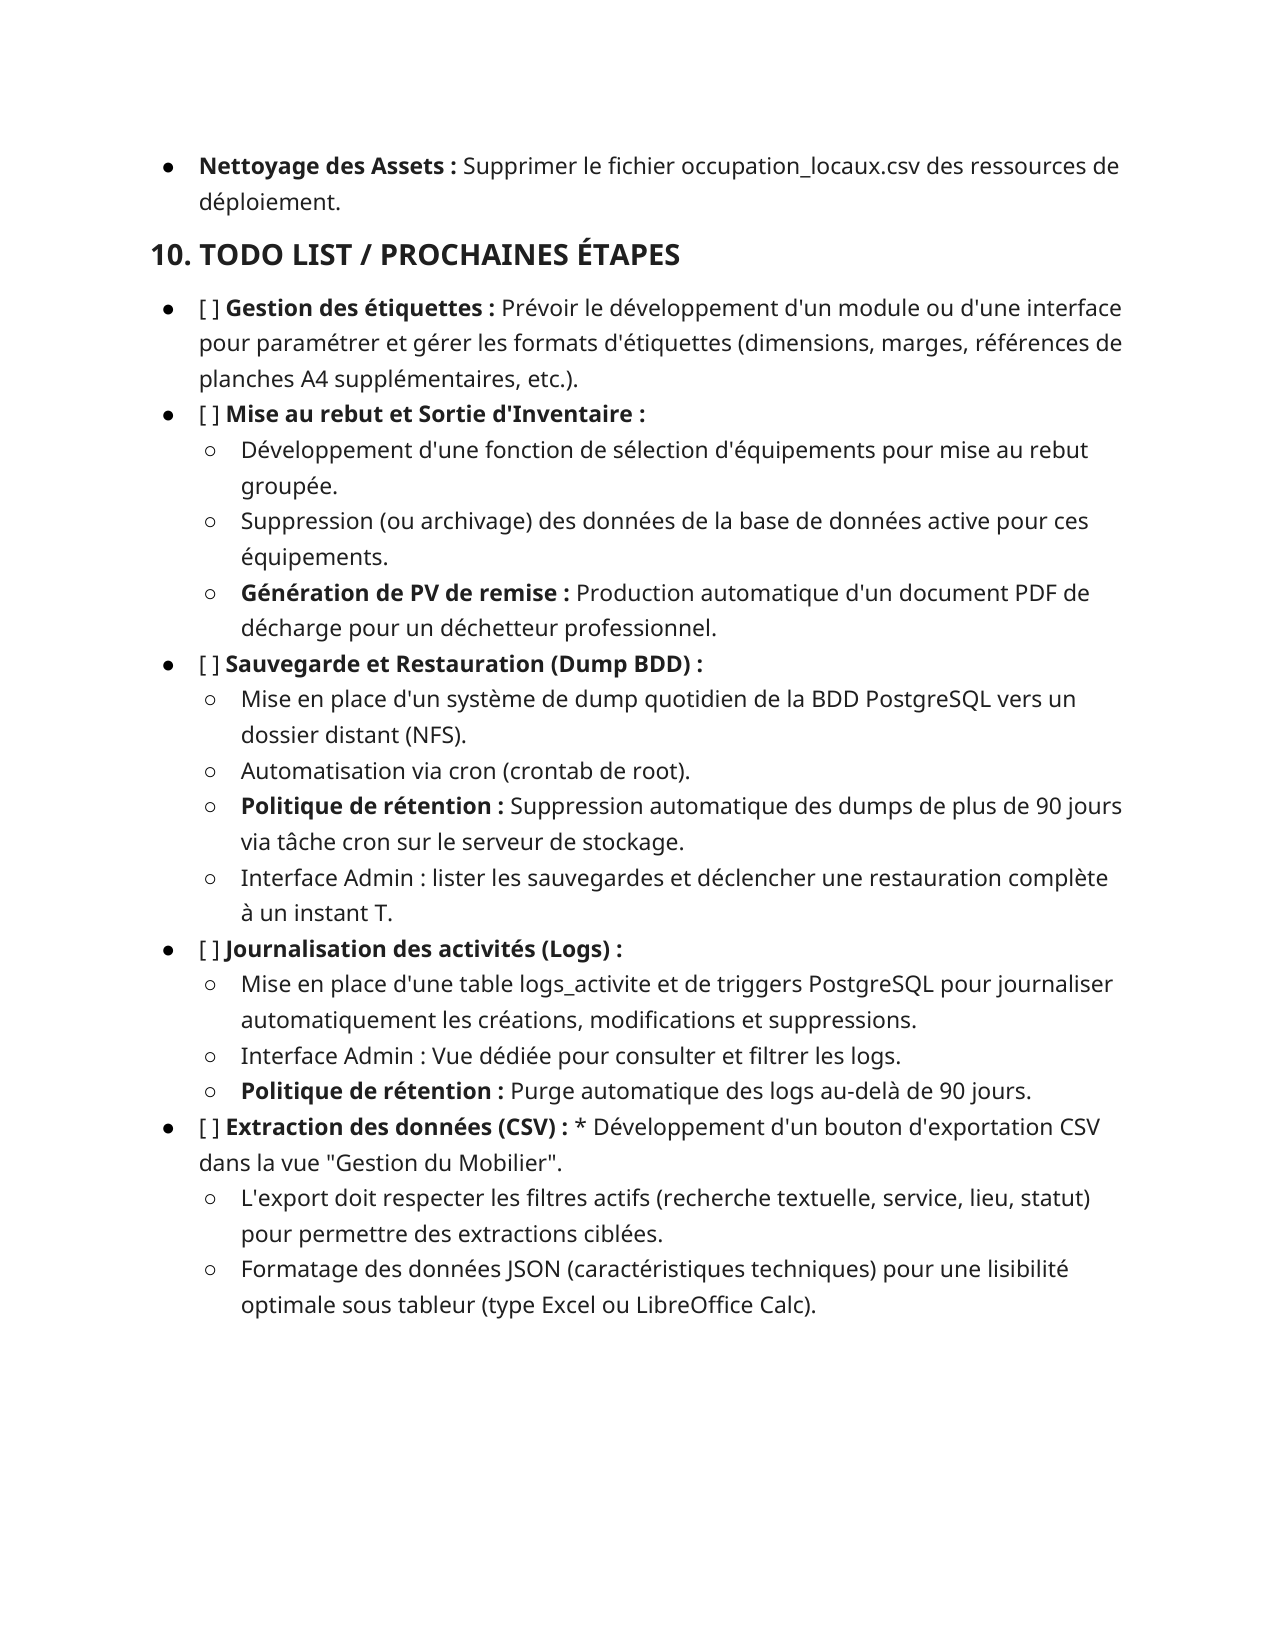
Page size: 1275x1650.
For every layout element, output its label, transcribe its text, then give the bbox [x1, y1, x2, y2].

list Mise en place d'une table logs_activite et de triggers PostgreSQL pour journaliser automatiquement les créations, modifications et suppressions. [203, 968, 1125, 1035]
list [ ] Journalisation des activités (Logs) : [161, 933, 1125, 964]
list Développement d'une fonction de sélection d'équipements pour mise au rebut groupée. [203, 434, 1125, 501]
list Formatage des données JSON (caractéristiques techniques) pour une lisibilité optimale sous tableur (type Excel ou LibreOffice Calc). [203, 1253, 1125, 1320]
list [ ] Mise au rebut et Sortie d'Inventaire : [161, 398, 1125, 429]
list L'export doit respecter les filtres actifs (recherche textuelle, service, lieu, statut) pour permettre des extractions ciblées. [203, 1182, 1125, 1249]
list [ ] Sauvegarde et Restauration (Dump BDD) : [161, 648, 1125, 679]
list Interface Admin : Vue dédiée pour consulter et filtrer les logs. [203, 1039, 1125, 1071]
list Politique de rétention : Suppression automatique des dumps de plus de 90 jours via tâche cron sur le serveur de stockage. [203, 790, 1125, 857]
list Nettoyage des Assets : Supprimer le fichier occupation_locaux.csv des ressources de déploiement. [161, 150, 1125, 217]
list Mise en place d'un système de dump quotidien de la BDD PostgreSQL vers un dossier distant (NFS). [203, 683, 1125, 750]
list Génération de PV de remise : Production automatique d'un document PDF de décharge pour un déchetteur professionnel. [203, 576, 1125, 643]
list [ ] Gestion des étiquettes : Prévoir le développement d'un module ou d'une interface pour paramétrer et gérer les formats d'étiquettes (dimensions, marges, références de planches A4 supplémentaires, etc.). [161, 291, 1125, 394]
list Suppression (ou archivage) des données de la base de données active pour ces équipements. [203, 505, 1125, 572]
list Politique de rétention : Purge automatique des logs au-delà de 90 jours. [203, 1075, 1125, 1106]
list Interface Admin : lister les sauvegardes et déclencher une restauration complète à un instant T. [203, 861, 1125, 928]
list [ ] Extraction des données (CSV) : * Développement d'un bouton d'exportation CSV dans la vue "Gestion du Mobilier". [161, 1111, 1125, 1178]
subtitle 10. TODO LIST / PROCHAINES ÉTAPES [150, 234, 1125, 273]
list Automatisation via cron (crontab de root). [203, 754, 1125, 786]
